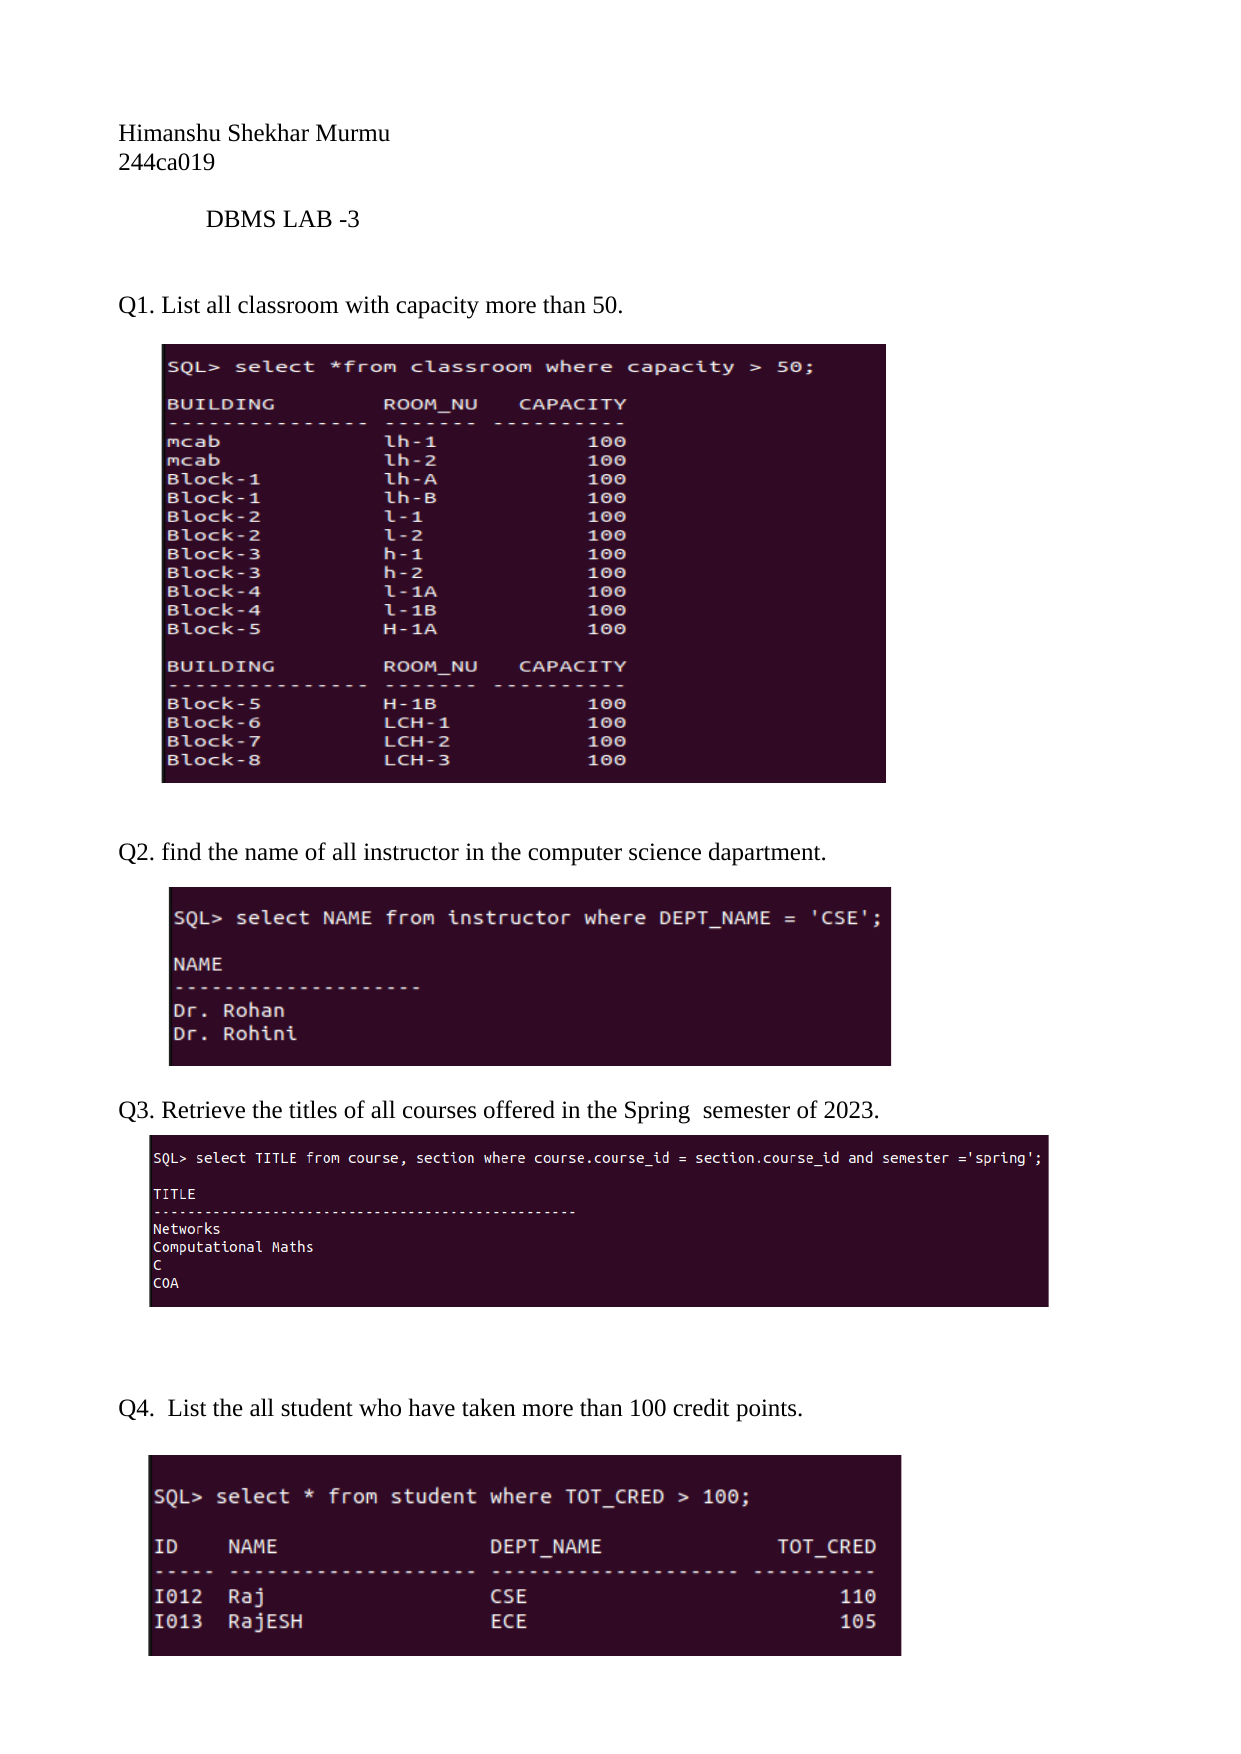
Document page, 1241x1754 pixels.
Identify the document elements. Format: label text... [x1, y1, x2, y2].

text Q4. List the all student who have taken more than 100 credit points. [118, 1393, 1122, 1422]
picture [168, 887, 892, 1066]
picture [149, 1135, 1049, 1307]
text Q1. List all classroom with capacity more than 50. [118, 291, 1122, 319]
text Himanshu Shekhar Murmu [118, 118, 1122, 147]
text Q2. find the name of all instructor in the computer science dapartment. [118, 837, 1122, 866]
picture [161, 344, 886, 783]
text DBMS LAB -3 [118, 204, 1122, 233]
text 244ca019 [118, 147, 1122, 176]
text Q3. Retrieve the titles of all courses offered in the Spring semester of 2023. [118, 1096, 1122, 1124]
picture [148, 1455, 902, 1656]
